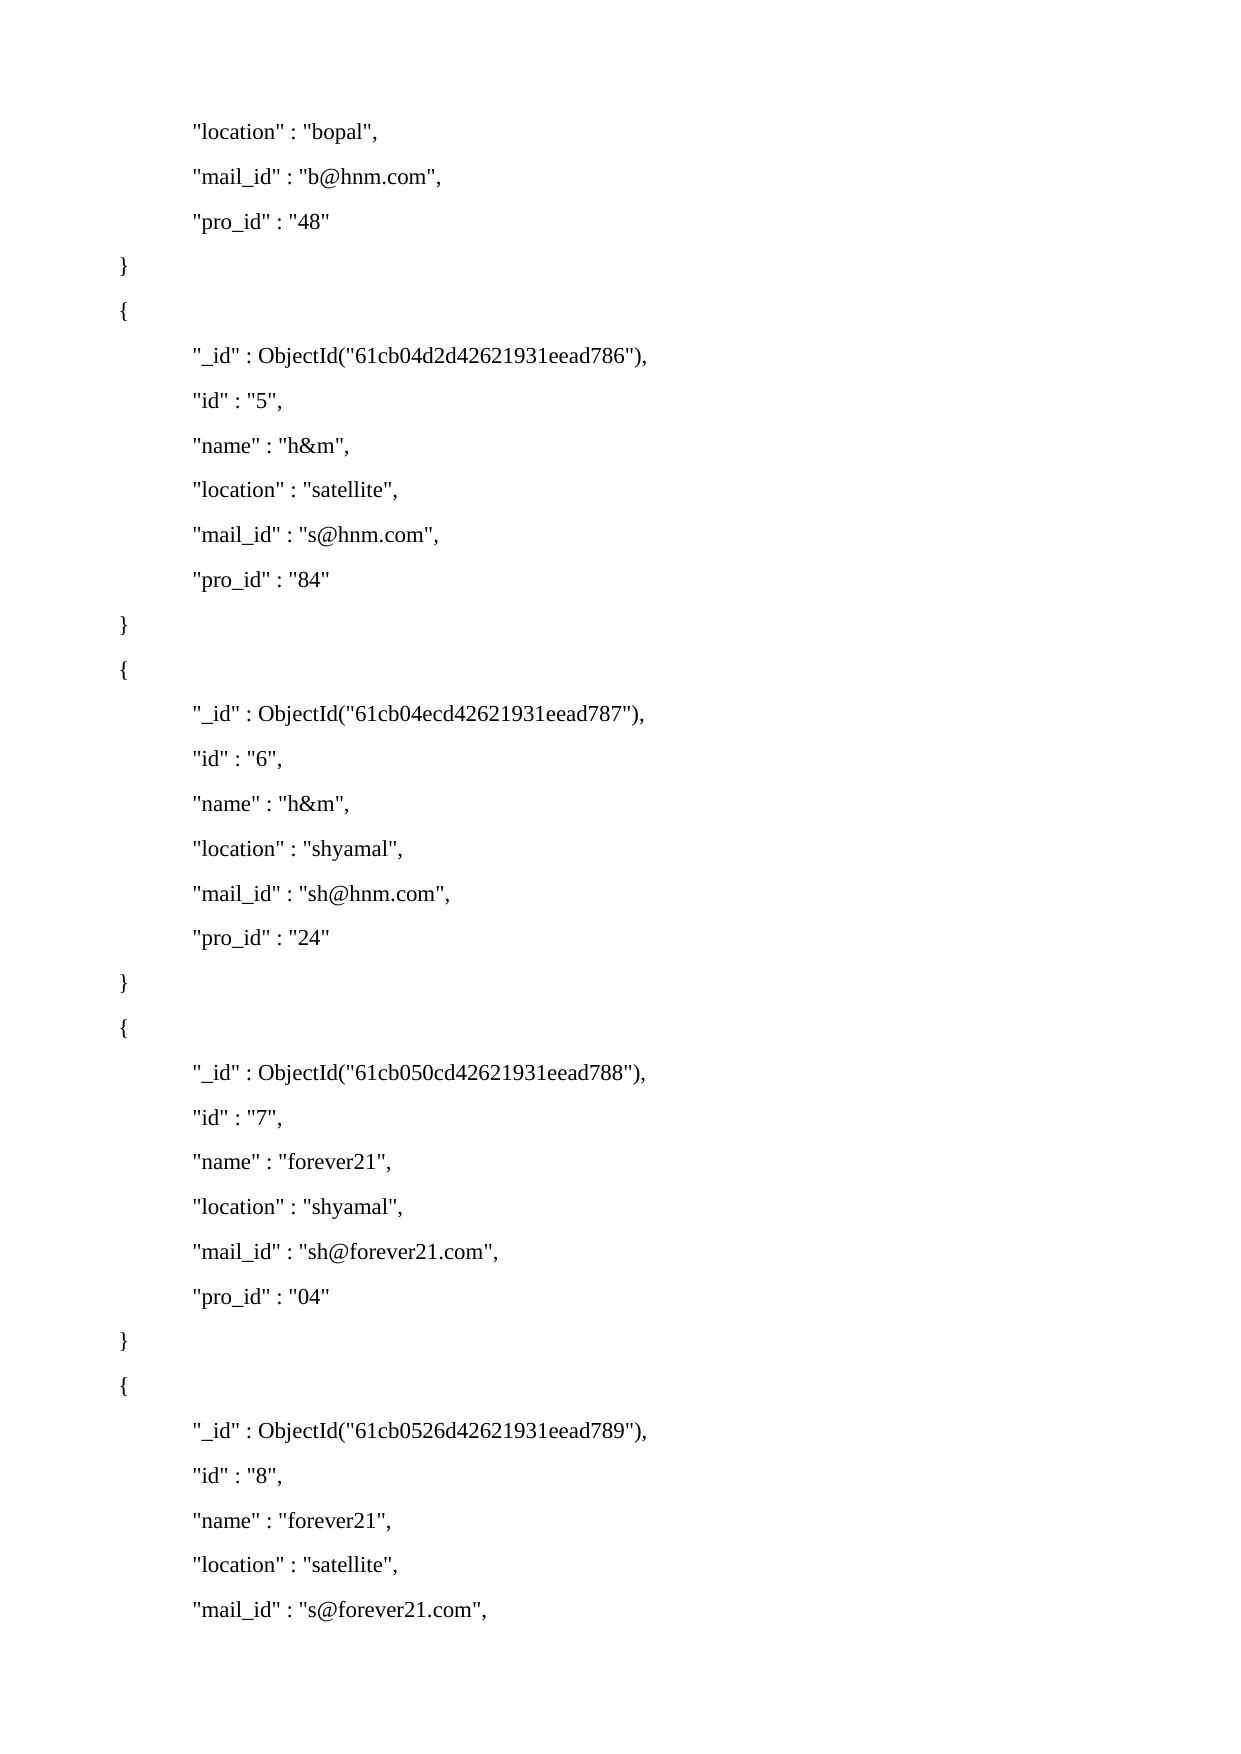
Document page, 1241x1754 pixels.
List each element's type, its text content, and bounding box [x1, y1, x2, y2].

text { [118, 1014, 1122, 1040]
text "mail_id" : "b@hnm.com", [118, 163, 1122, 189]
text "mail_id" : "s@hnm.com", [118, 521, 1122, 548]
text "pro_id" : "48" [118, 208, 1122, 234]
text "id" : "7", [118, 1103, 1122, 1130]
text "location" : "satellite", [118, 476, 1122, 503]
text "mail_id" : "sh@hnm.com", [118, 879, 1122, 906]
text "name" : "h&m", [118, 790, 1122, 816]
text "name" : "forever21", [118, 1148, 1122, 1175]
text "mail_id" : "sh@forever21.com", [118, 1238, 1122, 1264]
text "pro_id" : "84" [118, 566, 1122, 592]
text { [118, 1372, 1122, 1399]
text } [118, 611, 1122, 637]
text "name" : "forever21", [118, 1507, 1122, 1533]
text "pro_id" : "04" [118, 1283, 1122, 1309]
text "mail_id" : "s@forever21.com", [118, 1596, 1122, 1623]
text "location" : "satellite", [118, 1551, 1122, 1578]
text "id" : "8", [118, 1462, 1122, 1488]
text "_id" : ObjectId("61cb04d2d42621931eead786"), [118, 342, 1122, 368]
text "pro_id" : "24" [118, 924, 1122, 951]
text "id" : "6", [118, 745, 1122, 772]
text } [118, 969, 1122, 996]
text "id" : "5", [118, 387, 1122, 413]
text "location" : "shyamal", [118, 835, 1122, 861]
text "location" : "shyamal", [118, 1193, 1122, 1219]
text "_id" : ObjectId("61cb0526d42621931eead789"), [118, 1417, 1122, 1443]
text { [118, 297, 1122, 324]
text { [118, 656, 1122, 682]
text "name" : "h&m", [118, 432, 1122, 458]
text } [118, 252, 1122, 279]
text "_id" : ObjectId("61cb04ecd42621931eead787"), [118, 700, 1122, 727]
text } [118, 1327, 1122, 1354]
text "_id" : ObjectId("61cb050cd42621931eead788"), [118, 1059, 1122, 1085]
text "location" : "bopal", [118, 118, 1122, 144]
